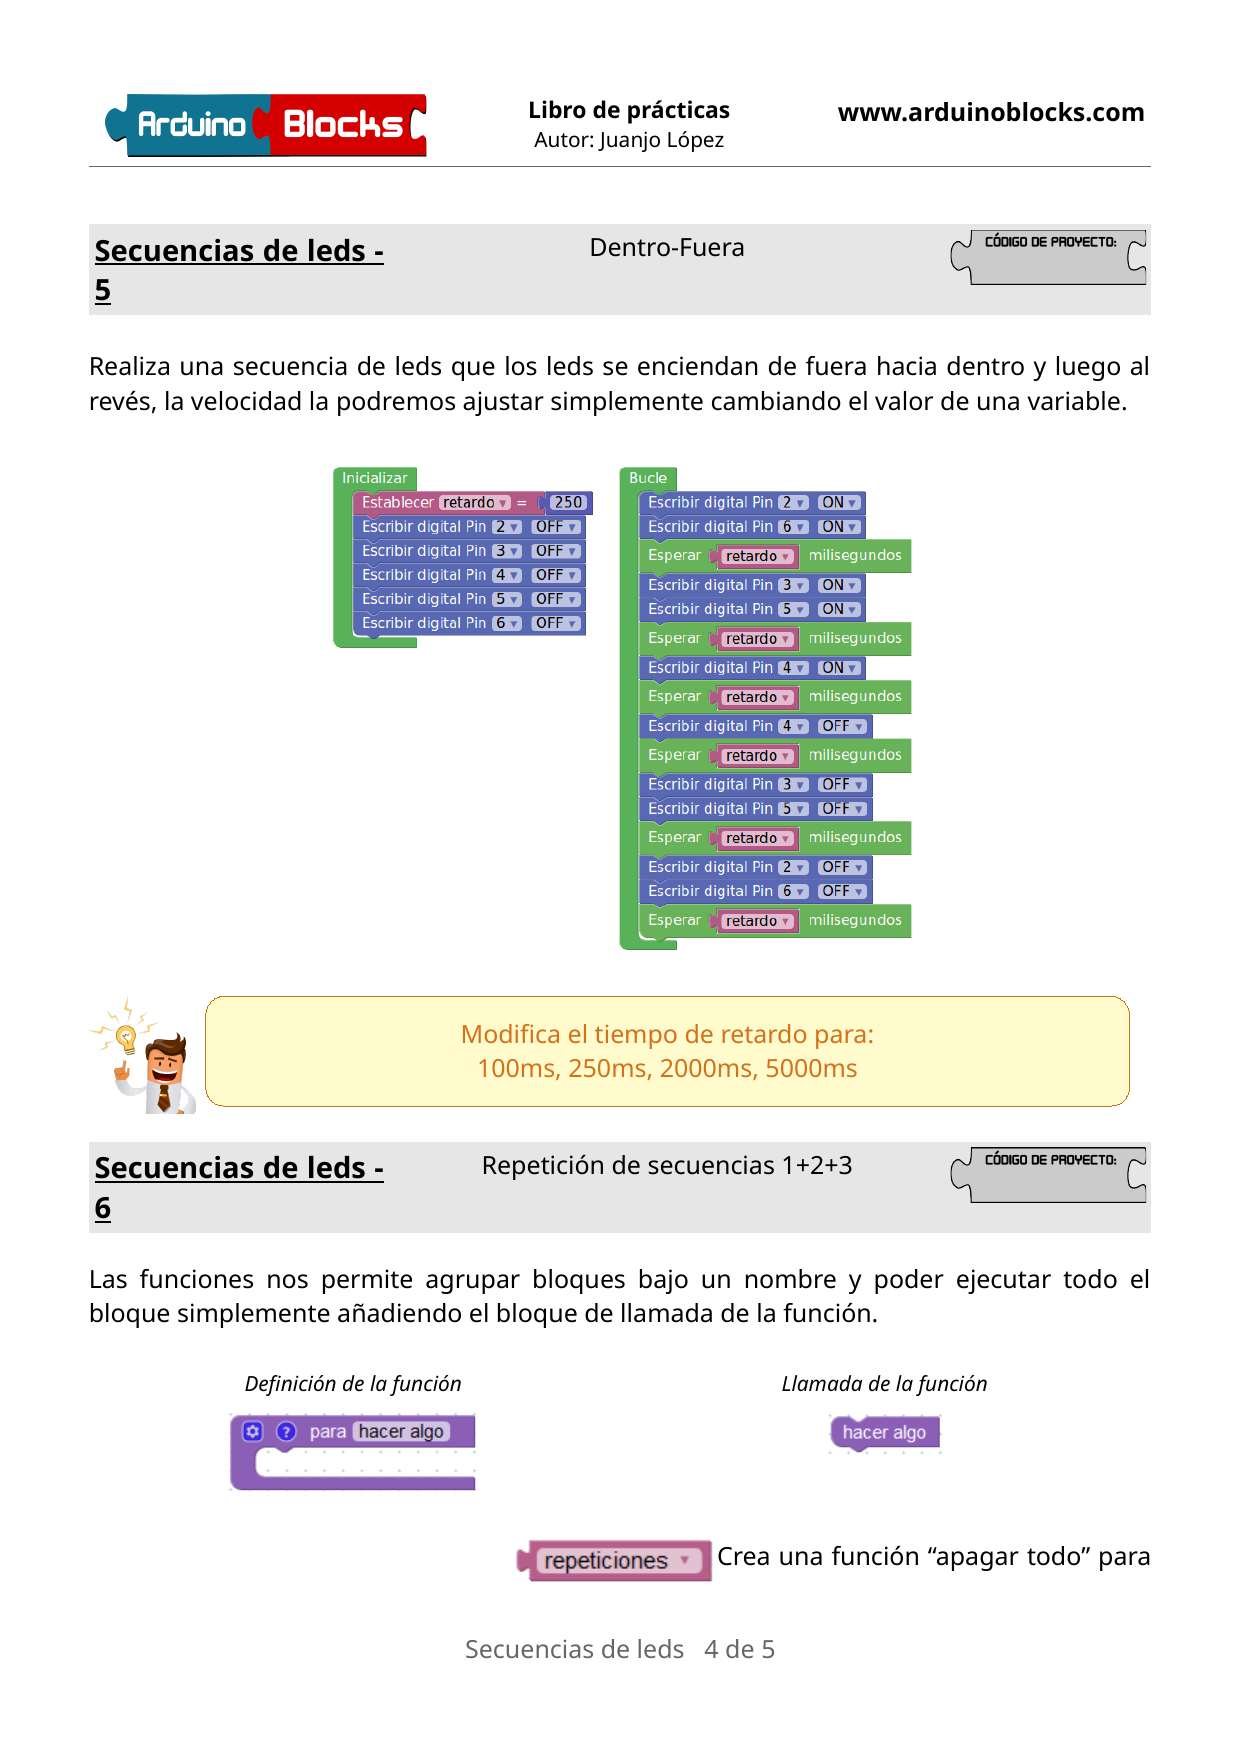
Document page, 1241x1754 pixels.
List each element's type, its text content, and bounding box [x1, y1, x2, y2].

table_header [945, 224, 1151, 315]
text Las funciones nos permite agrupar bloques bajo un nombre y poder ejecutar todo el bloque simplemente añadiendo el bloque de llamada de la función. [88, 1262, 1152, 1330]
picture [105, 94, 427, 157]
picture [509, 1531, 717, 1591]
table_header Definición de la función [89, 1364, 620, 1404]
picture [328, 457, 912, 957]
table_cell [89, 1404, 620, 1505]
table_header Llamada de la función [620, 1364, 1152, 1404]
picture [88, 996, 206, 1114]
table_header Secuencias de leds - 6 [89, 1142, 390, 1233]
table_header [945, 1142, 1151, 1233]
text [88, 1539, 509, 1573]
text Realiza una secuencia de leds que los leds se enciendan de fuera hacia dentro y luego al revés, la velocidad la podremos ajustar simplemente cambiando el valor de una variable. [88, 349, 1152, 417]
table_header Secuencias de leds - 5 [89, 224, 390, 315]
picture [950, 230, 1147, 285]
picture [224, 1409, 484, 1499]
table_header Repetición de secuencias 1+2+3 [390, 1142, 945, 1233]
table_header [89, 451, 1152, 962]
table_header Dentro-Fuera [390, 224, 945, 315]
picture [826, 1409, 946, 1456]
table_cell [620, 1404, 1152, 1505]
text Crea una función “apagar todo” para [717, 1539, 1152, 1573]
picture [950, 1147, 1147, 1203]
